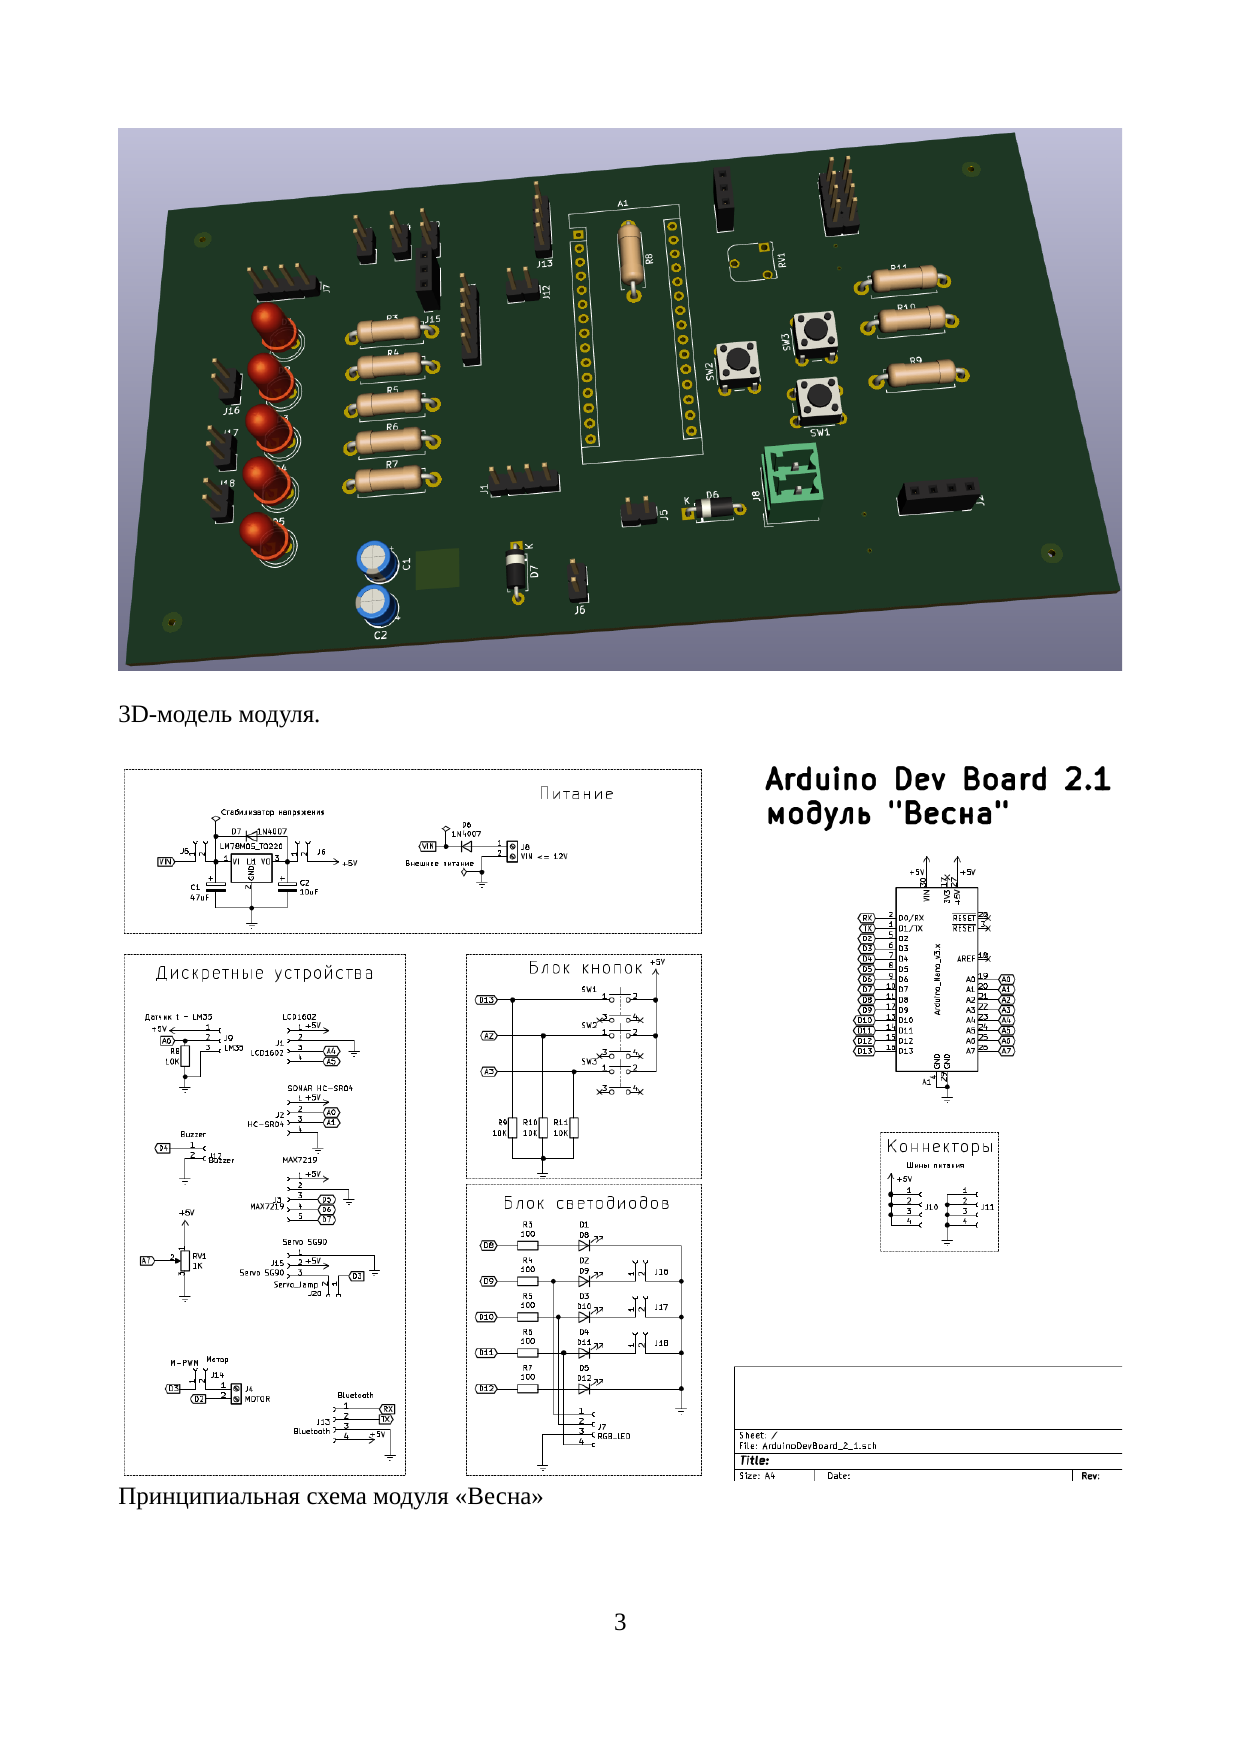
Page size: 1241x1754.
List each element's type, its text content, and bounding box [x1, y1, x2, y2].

picture [118, 128, 1123, 671]
picture [118, 756, 1123, 1481]
text 3D-модель модуля. [118, 699, 1122, 728]
text Принципиальная схема модуля «Весна» [118, 1481, 1122, 1509]
